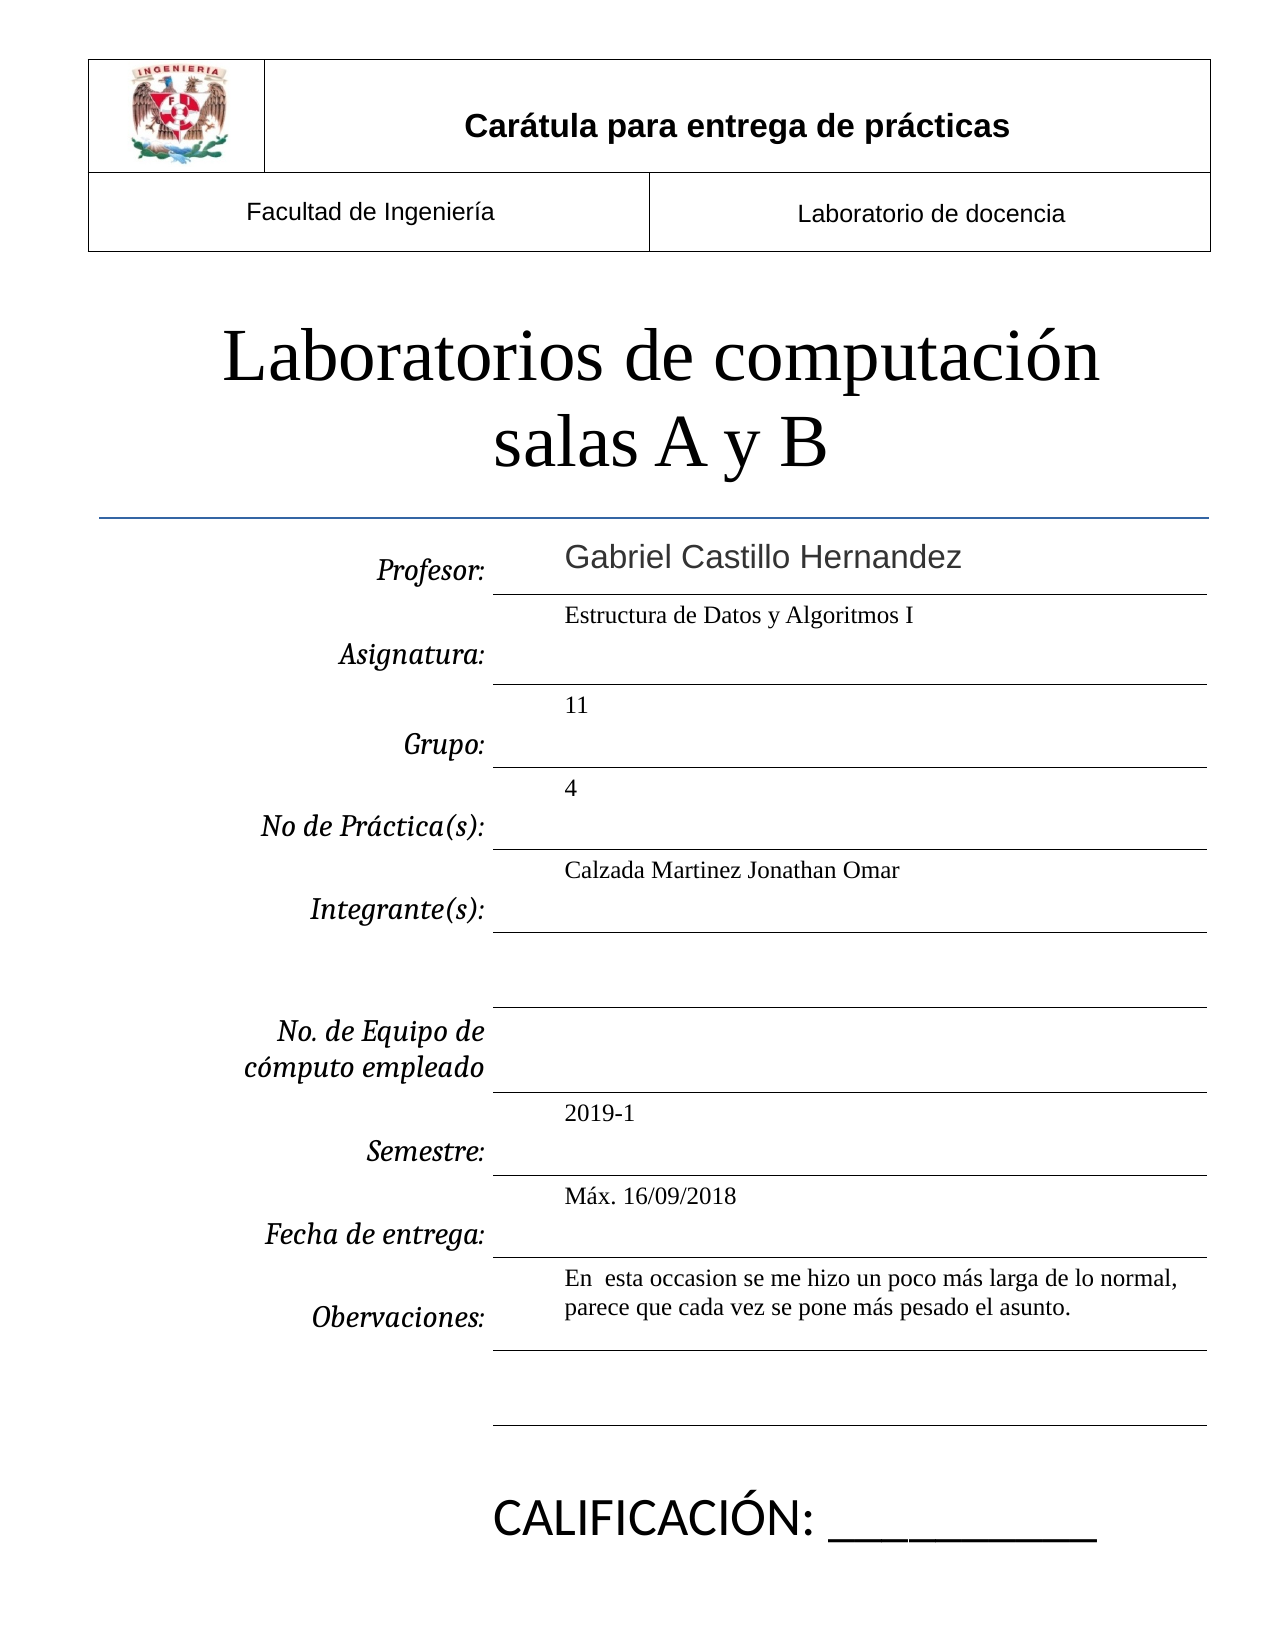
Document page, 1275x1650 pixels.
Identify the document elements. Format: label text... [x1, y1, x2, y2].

table_cell [118, 932, 493, 1007]
table_cell Semestre: [118, 1091, 493, 1174]
table_cell Laboratorio de docencia [650, 173, 1210, 251]
text salas A y B [118, 396, 1205, 482]
table_cell Calzada Martinez Jonathan Omar [493, 850, 1207, 932]
table_header [493, 511, 1207, 517]
table_cell En esta occasion se me hizo un poco más larga de lo normal, parece que cada vez se pone más pesado el asunto. [493, 1258, 1207, 1350]
table_cell Asignatura: [118, 594, 493, 684]
table_cell 2019-1 [493, 1093, 1207, 1174]
table_cell Estructura de Datos y Algoritmos I [493, 595, 1207, 684]
table_cell Obervaciones: [118, 1257, 493, 1350]
table_cell No. de Equipo de cómputo empleado [118, 1007, 493, 1091]
table_cell 11 [493, 685, 1207, 766]
table_cell 4 [493, 768, 1207, 849]
table_cell Grupo: [118, 684, 493, 766]
table_header [89, 60, 264, 172]
table_cell Fecha de entrega: [118, 1175, 493, 1257]
table_cell Facultad de Ingeniería [89, 173, 649, 251]
table_cell [118, 1350, 493, 1425]
picture [127, 60, 231, 167]
table_cell [493, 1008, 1207, 1091]
table_header Gabriel Castillo Hernandez [493, 519, 1207, 594]
table_header Profesor: [118, 519, 493, 594]
text Laboratorios de computación [118, 310, 1205, 396]
table_cell Máx. 16/09/2018 [493, 1176, 1207, 1257]
table_header Carátula para entrega de prácticas [265, 60, 1210, 172]
table_cell Integrante(s): [118, 849, 493, 932]
text CALIFICACIÓN: __________ [118, 1483, 1205, 1549]
table_cell No de Práctica(s): [118, 766, 493, 849]
table_header [118, 511, 493, 517]
table_cell [493, 1351, 1207, 1425]
table_cell [493, 933, 1207, 1007]
